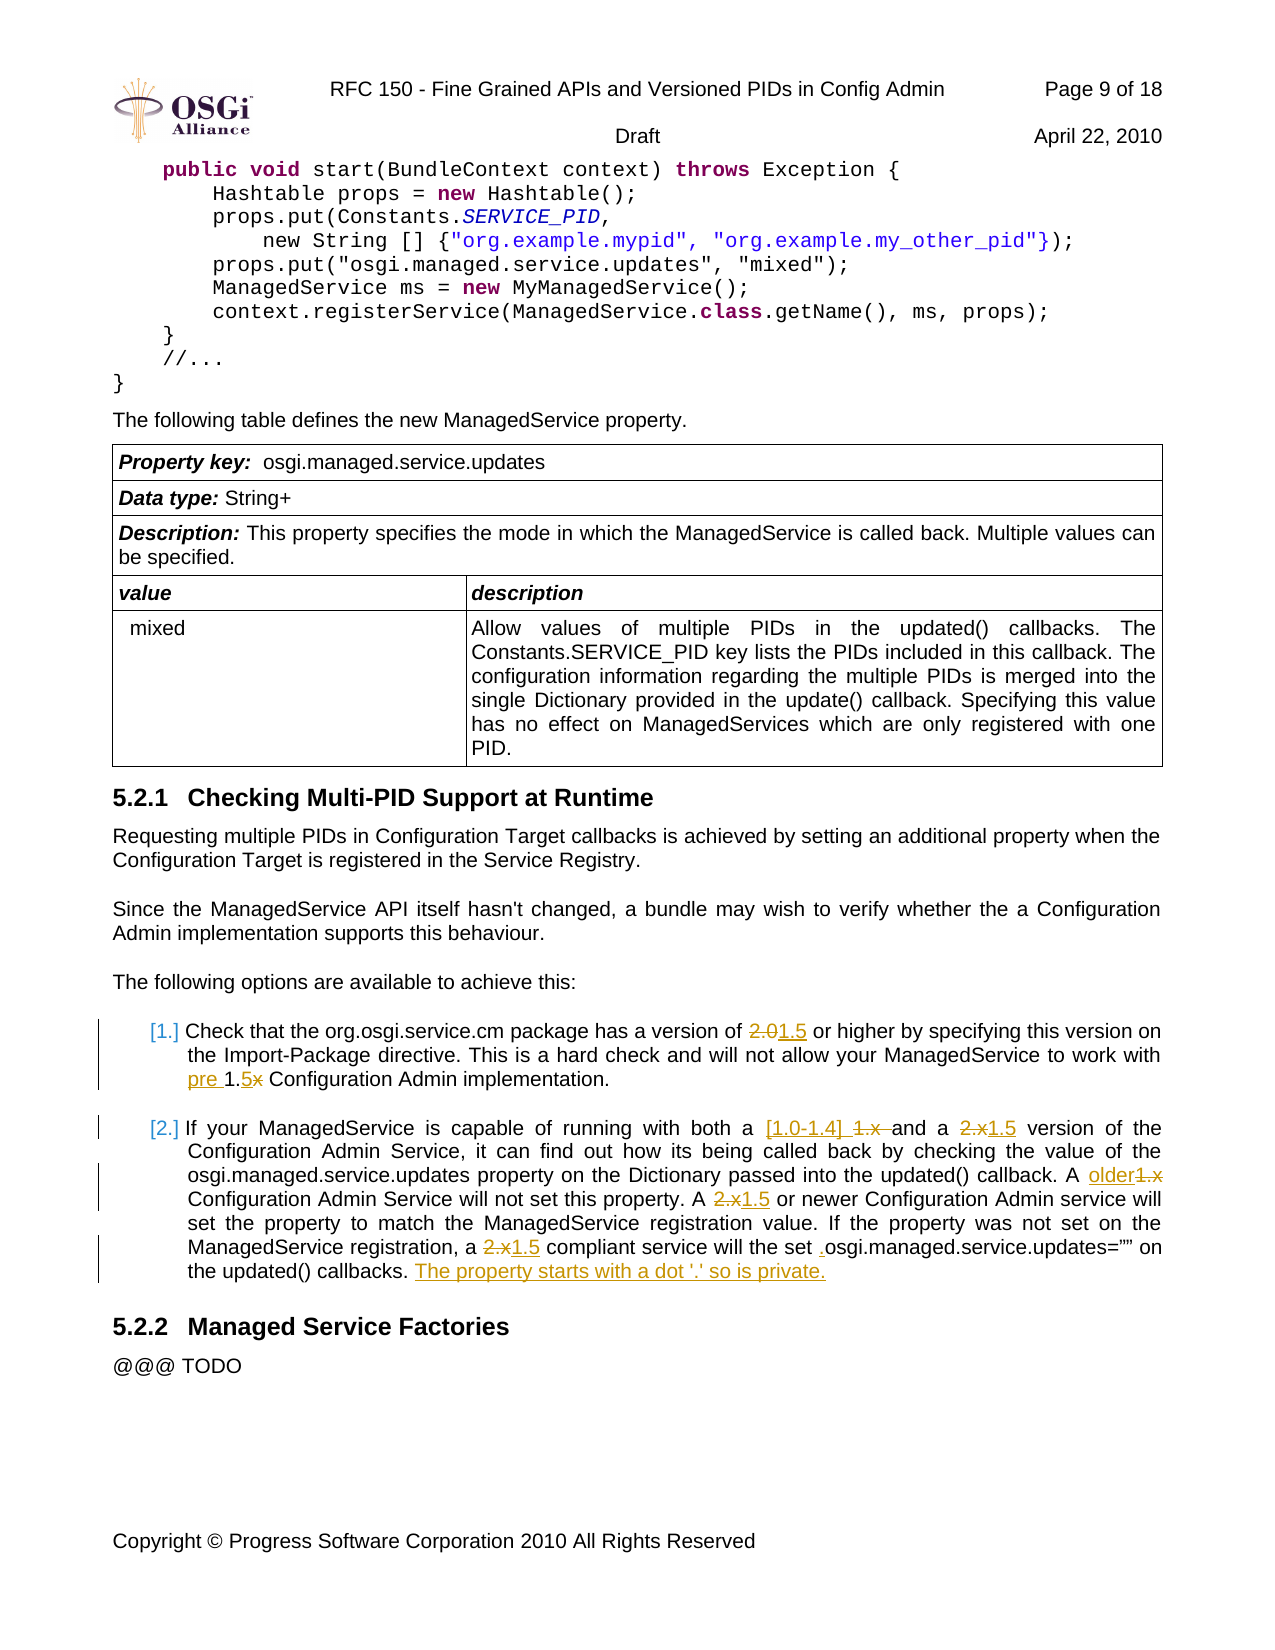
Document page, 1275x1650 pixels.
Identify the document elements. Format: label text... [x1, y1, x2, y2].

text public void start(BundleContext context) throws Exception { [112, 159, 1162, 183]
list If your ManagedService is capable of running with both a [1.0-1.4] and a 1.5 version of the Configuration Admin Service, it can find out how its being called back by checking the value of the osgi.managed.service.updates property on the Dictionary passed into the updated() callback. A older Configuration Admin Service will not set this property. A 1.5 or newer Configuration Admin service will set the property to match the ManagedService registration value. If the property was not set on the ManagedService registration, a 1.5 compliant service will the set .osgi.managed.service.updates=”” on the updated() callbacks. The property starts with a dot '.' so is private. [150, 1115, 1162, 1283]
table_cell Description: This property specifies the mode in which the ManagedService is called back. Multiple values can be specified. [113, 516, 1162, 575]
text ManagedService ms = new MyManagedService(); [112, 277, 1162, 301]
picture [114, 78, 254, 143]
list Check that the org.osgi.service.cm package has a version of 1.5 or higher by specifying this version on the Import-Package directive. This is a hard check and will not allow your ManagedService to work with pre 1.5 Configuration Admin implementation. [150, 1018, 1162, 1090]
text new String [] {"org.example.mypid", "org.example.my_other_pid"}); [112, 230, 1162, 253]
text props.put(Constants.SERVICE_PID, [112, 206, 1162, 230]
table_cell description [467, 576, 1162, 610]
text The following table defines the new ManagedService property. [112, 408, 1162, 432]
text Hashtable props = new Hashtable(); [112, 183, 1162, 206]
text Requesting multiple PIDs in Configuration Target callbacks is achieved by setting an additional property when the Configuration Target is registered in the Service Registry. [112, 824, 1162, 872]
text context.registerService(ManagedService.class.getName(), ms, props); [112, 301, 1162, 324]
table_cell value [113, 576, 466, 610]
table_cell mixed [113, 611, 466, 766]
table_cell Data type: String+ [113, 481, 1162, 515]
text //... [112, 348, 1162, 372]
text @@@ TODO [112, 1353, 1162, 1377]
text } [112, 372, 1162, 395]
text props.put("osgi.managed.service.updates", "mixed"); [112, 253, 1162, 277]
table_header Property key: osgi.managed.service.updates [113, 445, 1162, 480]
subtitle Checking Multi-PID Support at Runtime [112, 782, 1162, 811]
text The following options are available to achieve this: [112, 969, 1162, 993]
text Since the ManagedService API itself hasn't changed, a bundle may wish to verify whether the a Configuration Admin implementation supports this behaviour. [112, 897, 1162, 944]
text } [112, 324, 1162, 348]
table_cell Allow values of multiple PIDs in the updated() callbacks. The Constants.SERVICE_PID key lists the PIDs included in this callback. The configuration information regarding the multiple PIDs is merged into the single Dictionary provided in the update() callback. Specifying this value has no effect on ManagedServices which are only registered with one PID. [467, 611, 1162, 766]
subtitle Managed Service Factories [112, 1312, 1162, 1341]
